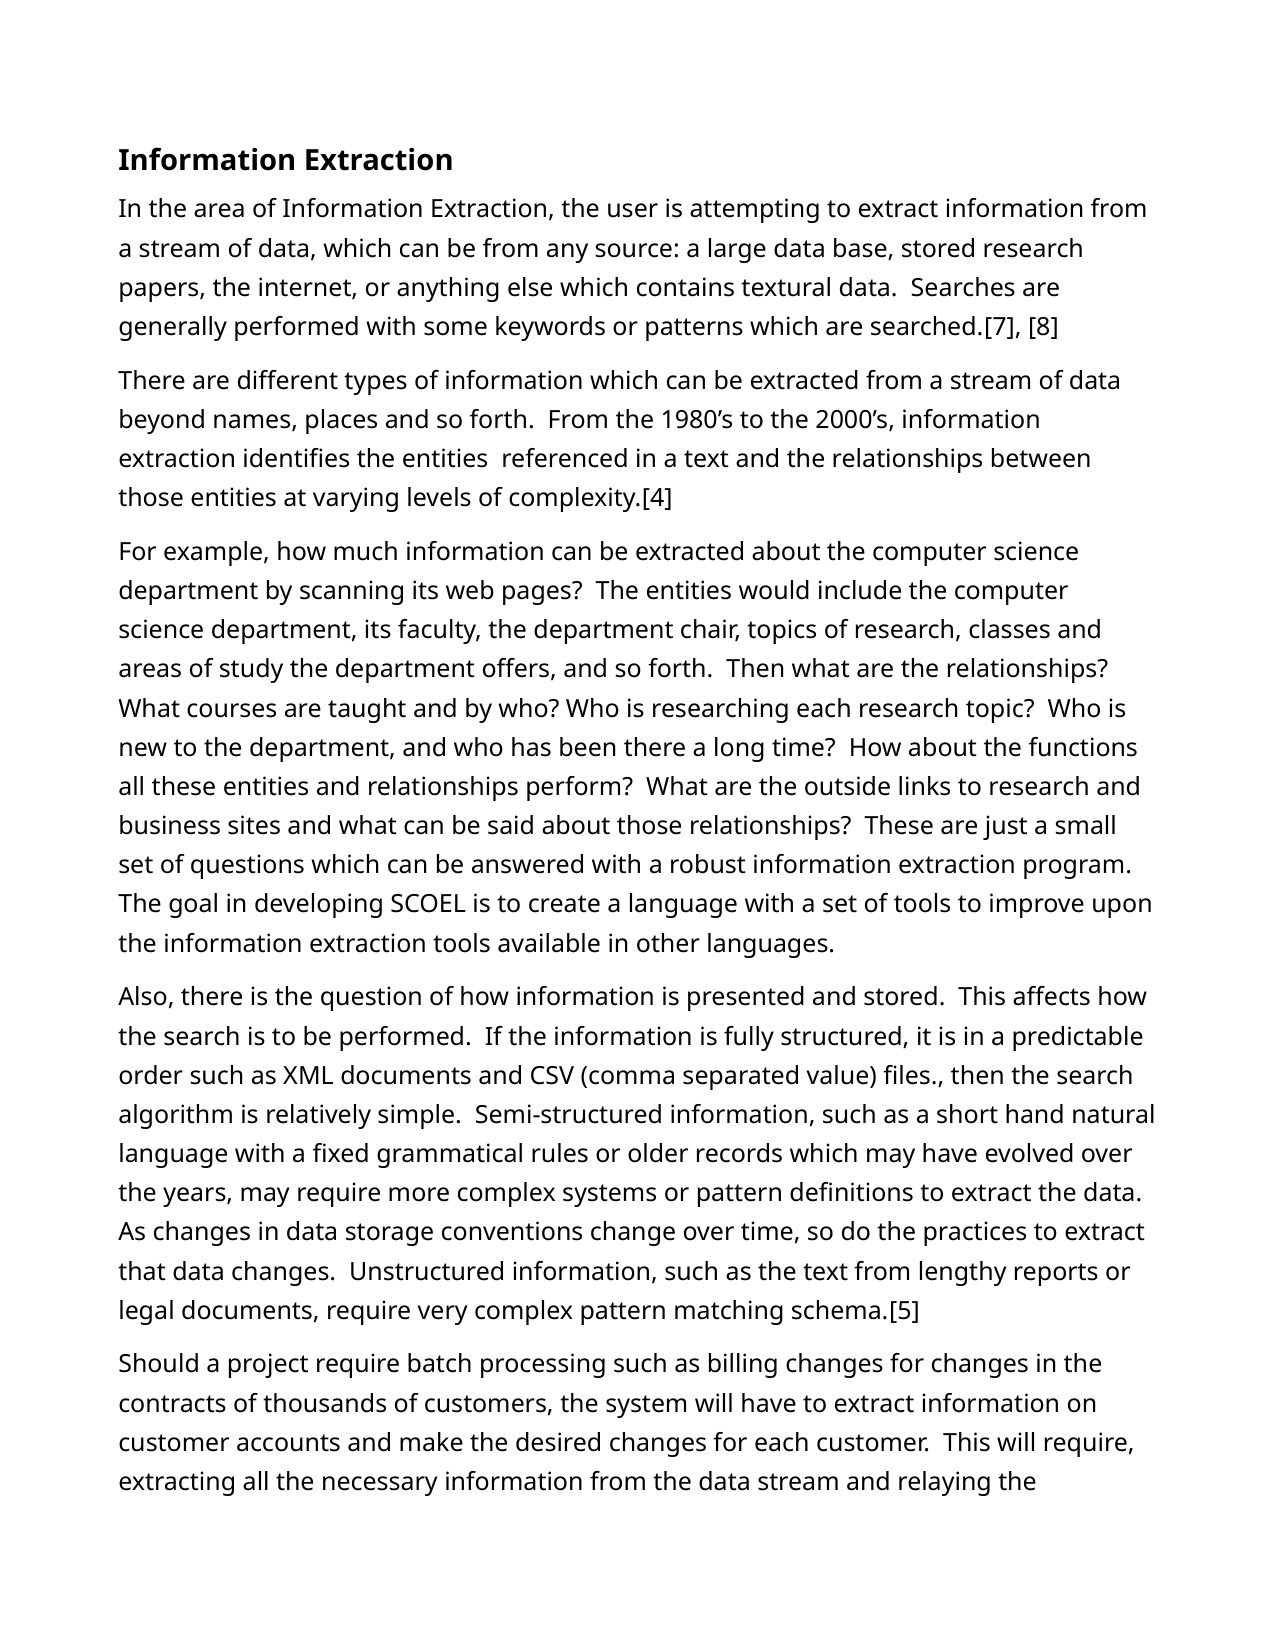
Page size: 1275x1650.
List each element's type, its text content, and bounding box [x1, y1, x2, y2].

text In the area of Information Extraction, the user is attempting to extract information from a stream of data, which can be from any source: a large data base, stored research papers, the internet, or anything else which contains textural data. Searches are generally performed with some keywords or patterns which are searched.[7], [8] [118, 191, 1157, 343]
subtitle Information Extraction [118, 139, 1157, 179]
text There are different types of information which can be extracted from a stream of data beyond names, places and so forth. From the 1980’s to the 2000’s, information extraction identifies the entities referenced in a text and the relationships between those entities at varying levels of complexity.[4]⁠ [118, 362, 1157, 514]
text Should a project require batch processing such as billing changes for changes in the contracts of thousands of customers, the system will have to extract information on customer accounts and make the desired changes for each customer. This will require, extracting all the necessary information from the data stream and relaying the [118, 1346, 1157, 1498]
text Also, there is the question of how information is presented and stored. This affects how the search is to be performed. If the information is fully structured, it is in a predictable order such as XML documents and CSV (comma separated value) files., then the search algorithm is relatively simple. Semi-structured information, such as a short hand natural language with a fixed grammatical rules or older records which may have evolved over the years, may require more complex systems or pattern definitions to extract the data. As changes in data storage conventions change over time, so do the practices to extract that data changes. Unstructured information, such as the text from lengthy reports or legal documents, require very complex pattern matching schema.[5] [118, 979, 1157, 1326]
text For example, how much information can be extracted about the computer science department by scanning its web pages? The entities would include the computer science department, its faculty, the department chair, topics of research, classes and areas of study the department offers, and so forth. Then what are the relationships? What courses are taught and by who? Who is researching each research topic? Who is new to the department, and who has been there a long time? How about the functions all these entities and relationships perform? What are the outside links to research and business sites and what can be said about those relationships? These are just a small set of questions which can be answered with a robust information extraction program. The goal in developing SCOEL is to create a language with a set of tools to improve upon the information extraction tools available in other languages. [118, 534, 1157, 959]
